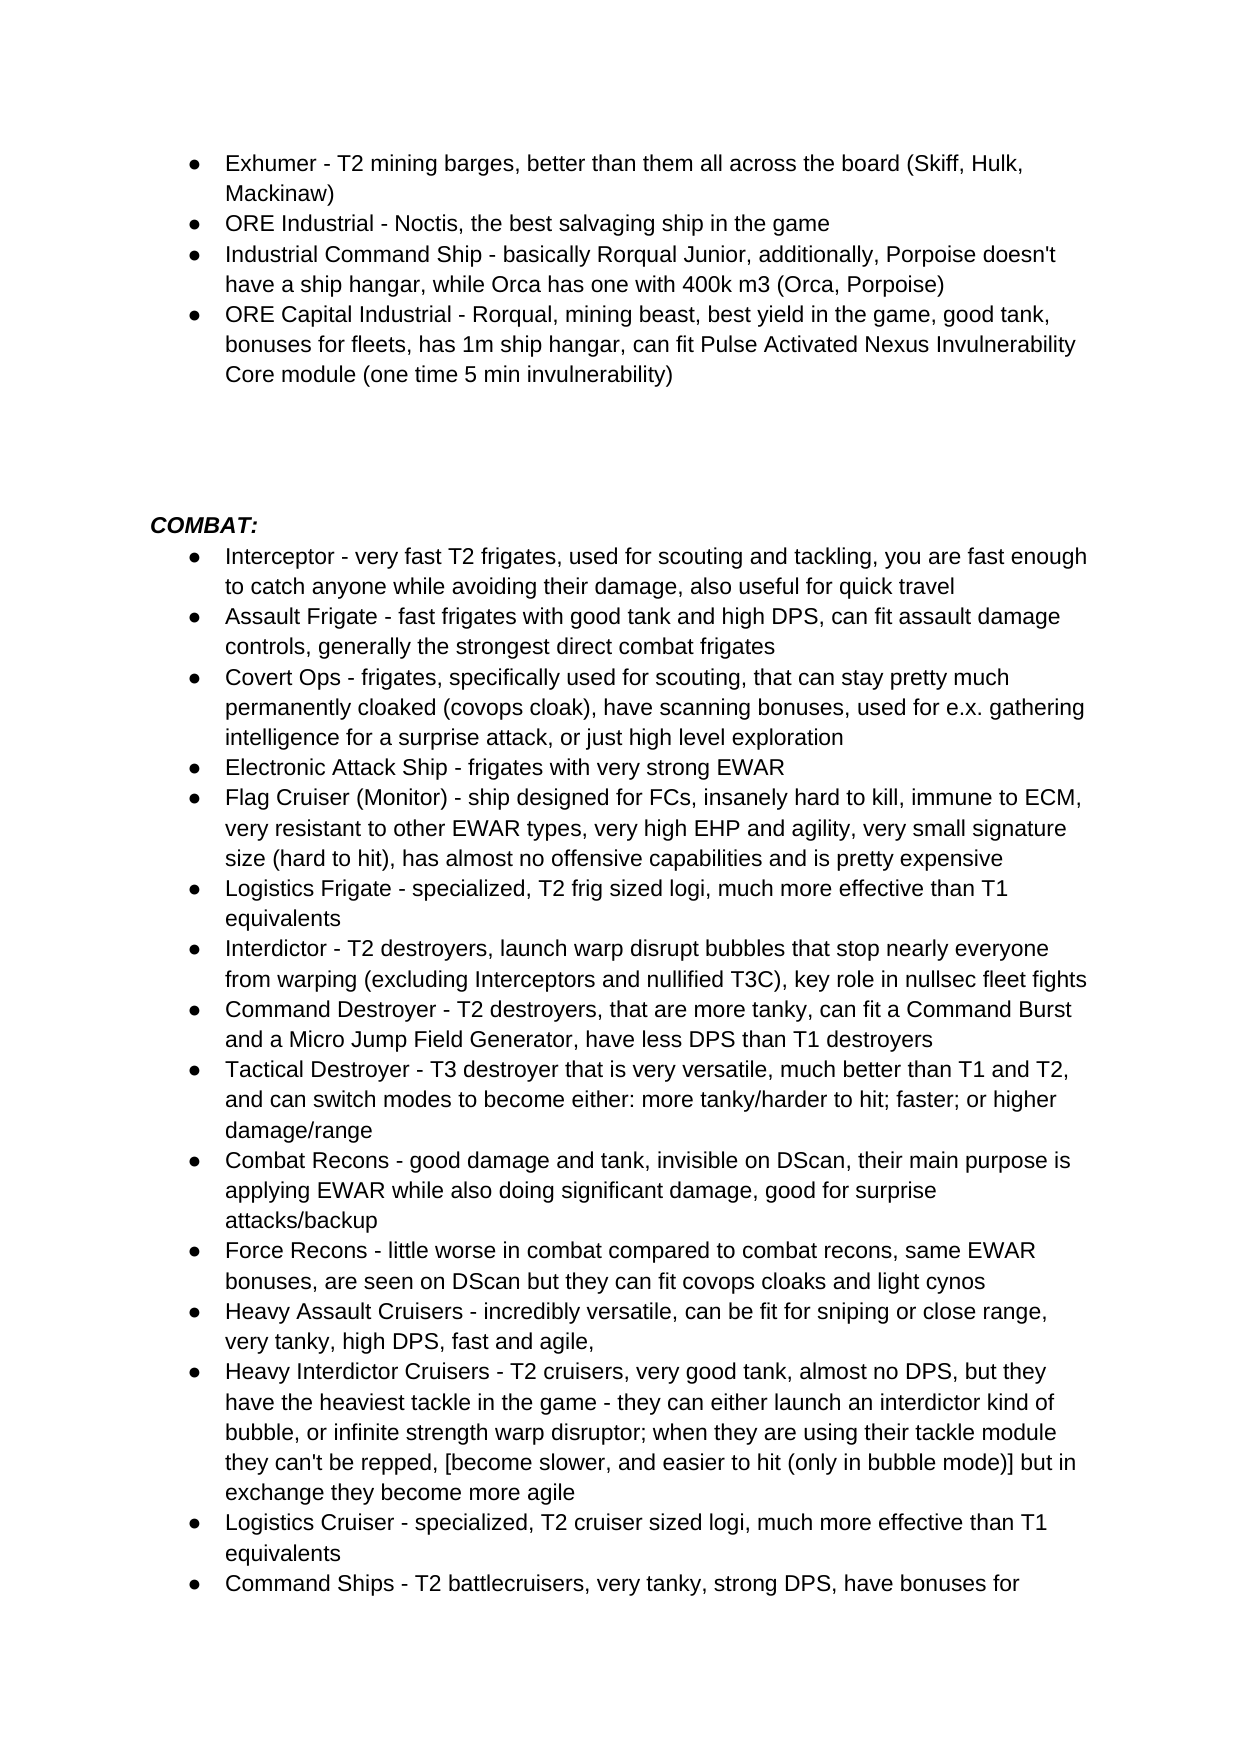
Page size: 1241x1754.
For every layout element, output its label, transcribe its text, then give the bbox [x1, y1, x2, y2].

list Industrial Command Ship - basically Rorqual Junior, additionally, Porpoise doesn't have a ship hangar, while Orca has one with 400k m3 (Orca, Porpoise) [187, 241, 1090, 297]
list Force Recons - little worse in combat compared to combat recons, same EWAR bonuses, are seen on DScan but they can fit covops cloaks and light cynos [187, 1237, 1090, 1294]
list Logistics Frigate - specialized, T2 frig sized logi, much more effective than T1 equivalents [187, 875, 1090, 932]
list Covert Ops - frigates, specifically used for scouting, that can stay pretty much permanently cloaked (covops cloak), have scanning bonuses, used for e.x. gathering intelligence for a surprise attack, or just high level exploration [187, 663, 1090, 750]
list Command Destroyer - T2 destroyers, that are more tanky, can fit a Command Burst and a Micro Jump Field Generator, have less DPS than T1 destroyers [187, 996, 1090, 1052]
list Heavy Assault Cruisers - incredibly versatile, can be fit for sniping or close range, very tanky, high DPS, fast and agile, [187, 1298, 1090, 1354]
list Electronic Attack Ship - frigates with very strong EWAR [187, 754, 1090, 781]
list Exhumer - T2 mining barges, better than them all across the board (Skiff, Hulk, Mackinaw) [187, 150, 1090, 207]
list Assault Frigate - fast frigates with good tank and high DPS, can fit assault damage controls, generally the strongest direct combat frigates [187, 603, 1090, 660]
list Combat Recons - good damage and tank, invisible on DScan, their main purpose is applying EWAR while also doing significant damage, good for surprise attacks/backup [187, 1147, 1090, 1234]
list Heavy Interdictor Cruisers - T2 cruisers, very good tank, almost no DPS, but they have the heaviest tackle in the game - they can either launch an interdictor kind of bubble, or infinite strength warp disruptor; when they are using their tackle module they can't be repped, [become slower, and easier to hit (only in bubble mode)] but in exchange they become more agile [187, 1358, 1090, 1506]
text COMBAT: [150, 512, 1090, 539]
list Interdictor - T2 destroyers, launch warp disrupt bubbles that stop nearly everyone from warping (excluding Interceptors and nullified T3C), key role in nullsec fleet fights [187, 935, 1090, 992]
list Command Ships - T2 battlecruisers, very tanky, strong DPS, have bonuses for [187, 1570, 1090, 1596]
list ORE Capital Industrial - Rorqual, mining beast, best yield in the game, good tank, bonuses for fleets, has 1m ship hangar, can fit Pulse Activated Nexus Invulnerability Core module (one time 5 min invulnerability) [187, 301, 1090, 388]
list Tactical Destroyer - T3 destroyer that is very versatile, much better than T1 and T2, and can switch modes to become either: more tanky/harder to hit; faster; or higher damage/range [187, 1056, 1090, 1143]
list Interceptor - very fast T2 frigates, used for scouting and tackling, you are fast enough to catch anyone while avoiding their damage, also useful for quick travel [187, 543, 1090, 599]
list Logistics Cruiser - specialized, T2 cruiser sized logi, much more effective than T1 equivalents [187, 1509, 1090, 1566]
list ORE Industrial - Noctis, the best salvaging ship in the game [187, 210, 1090, 237]
list Flag Cruiser (Monitor) - ship designed for FCs, insanely hard to kill, immune to ECM, very resistant to other EWAR types, very high EHP and agility, very small signature size (hard to hit), has almost no offensive capabilities and is pretty expensive [187, 784, 1090, 871]
